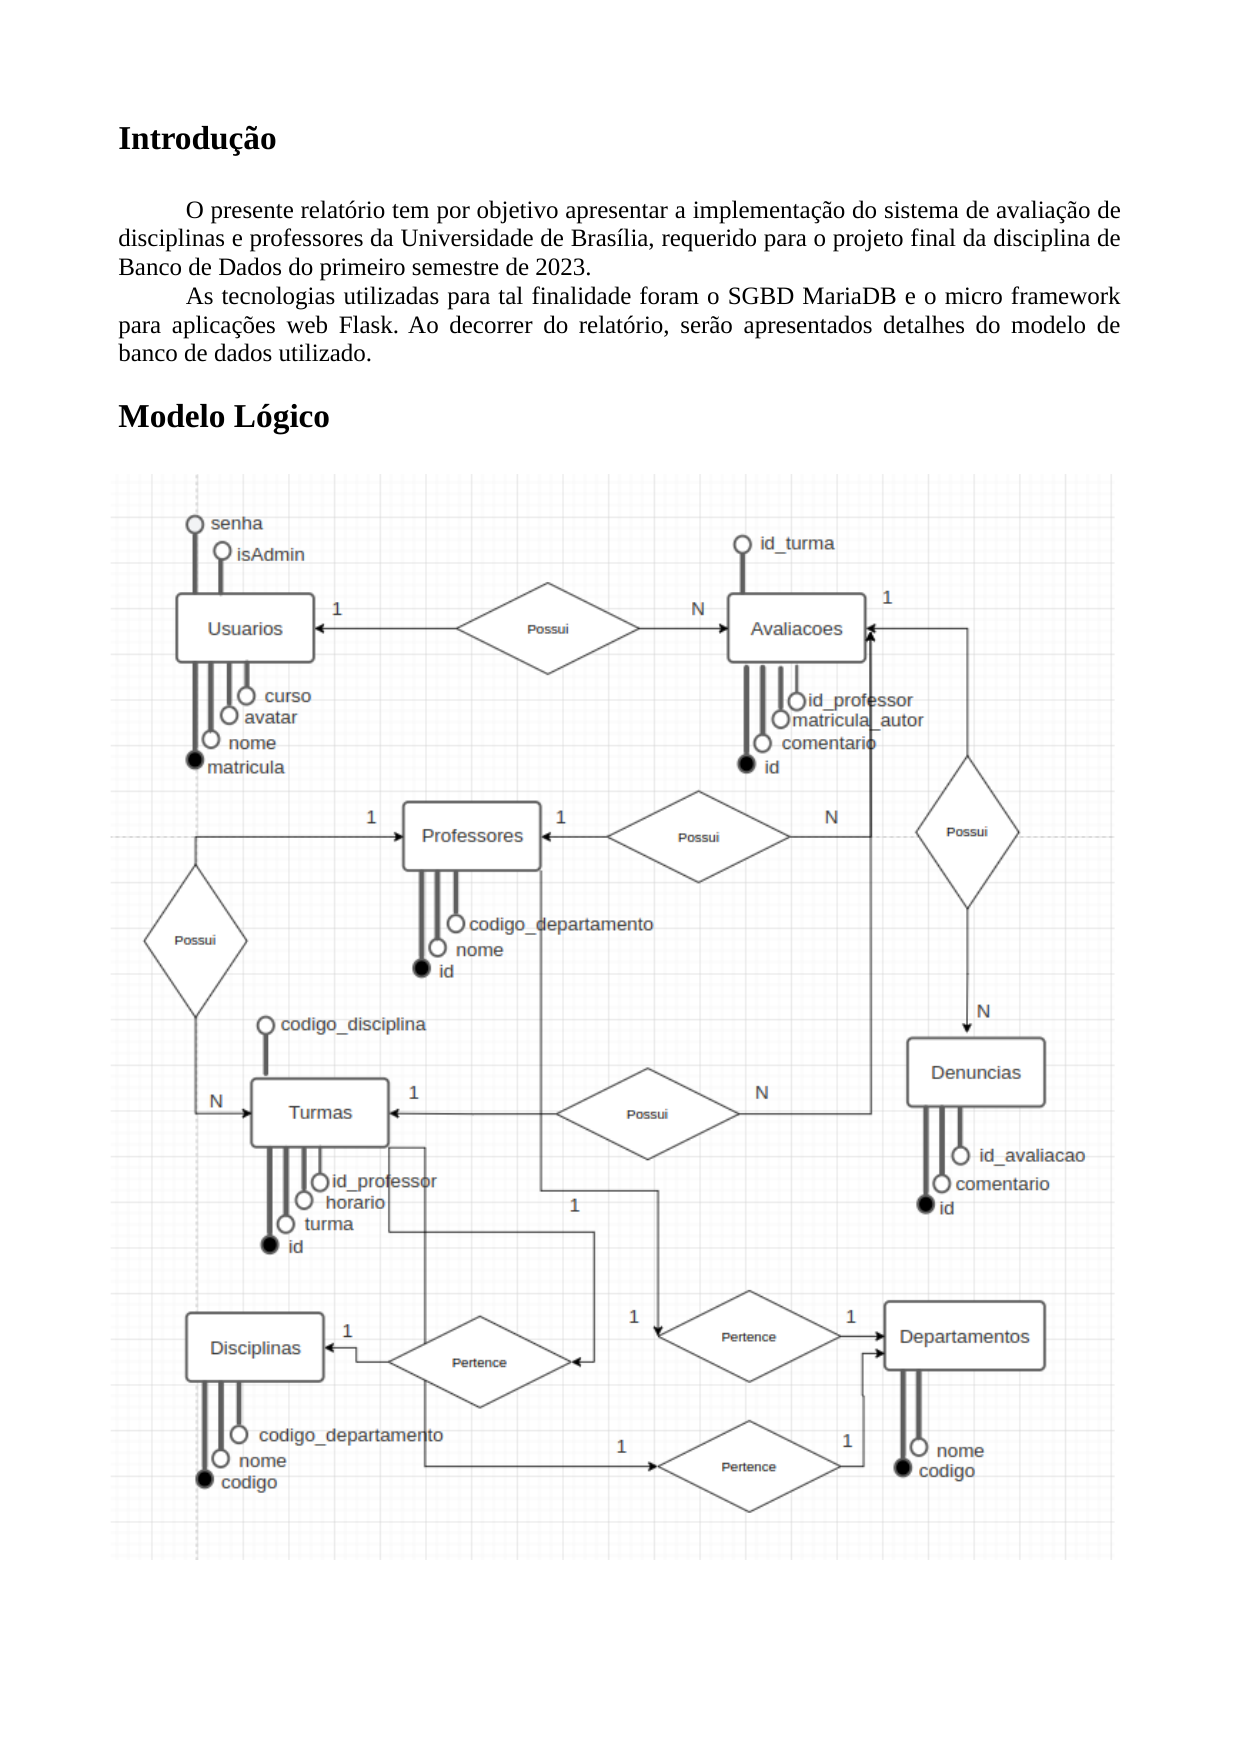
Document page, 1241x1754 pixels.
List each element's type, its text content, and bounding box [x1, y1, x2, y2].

picture [110, 474, 1115, 1560]
text O presente relatório tem por objetivo apresentar a implementação do sistema de avaliação de disciplinas e professores da Universidade de Brasília, requerido para o projeto final da disciplina de Banco de Dados do primeiro semestre de 2023. [118, 195, 1122, 281]
text As tecnologias utilizadas para tal finalidade foram o SGBD MariaDB e o micro framework para aplicações web Flask. Ao decorrer do relatório, serão apresentados detalhes do modelo de banco de dados utilizado. [118, 281, 1122, 367]
text Modelo Lógico [118, 396, 1122, 434]
text Introdução [118, 118, 1122, 156]
